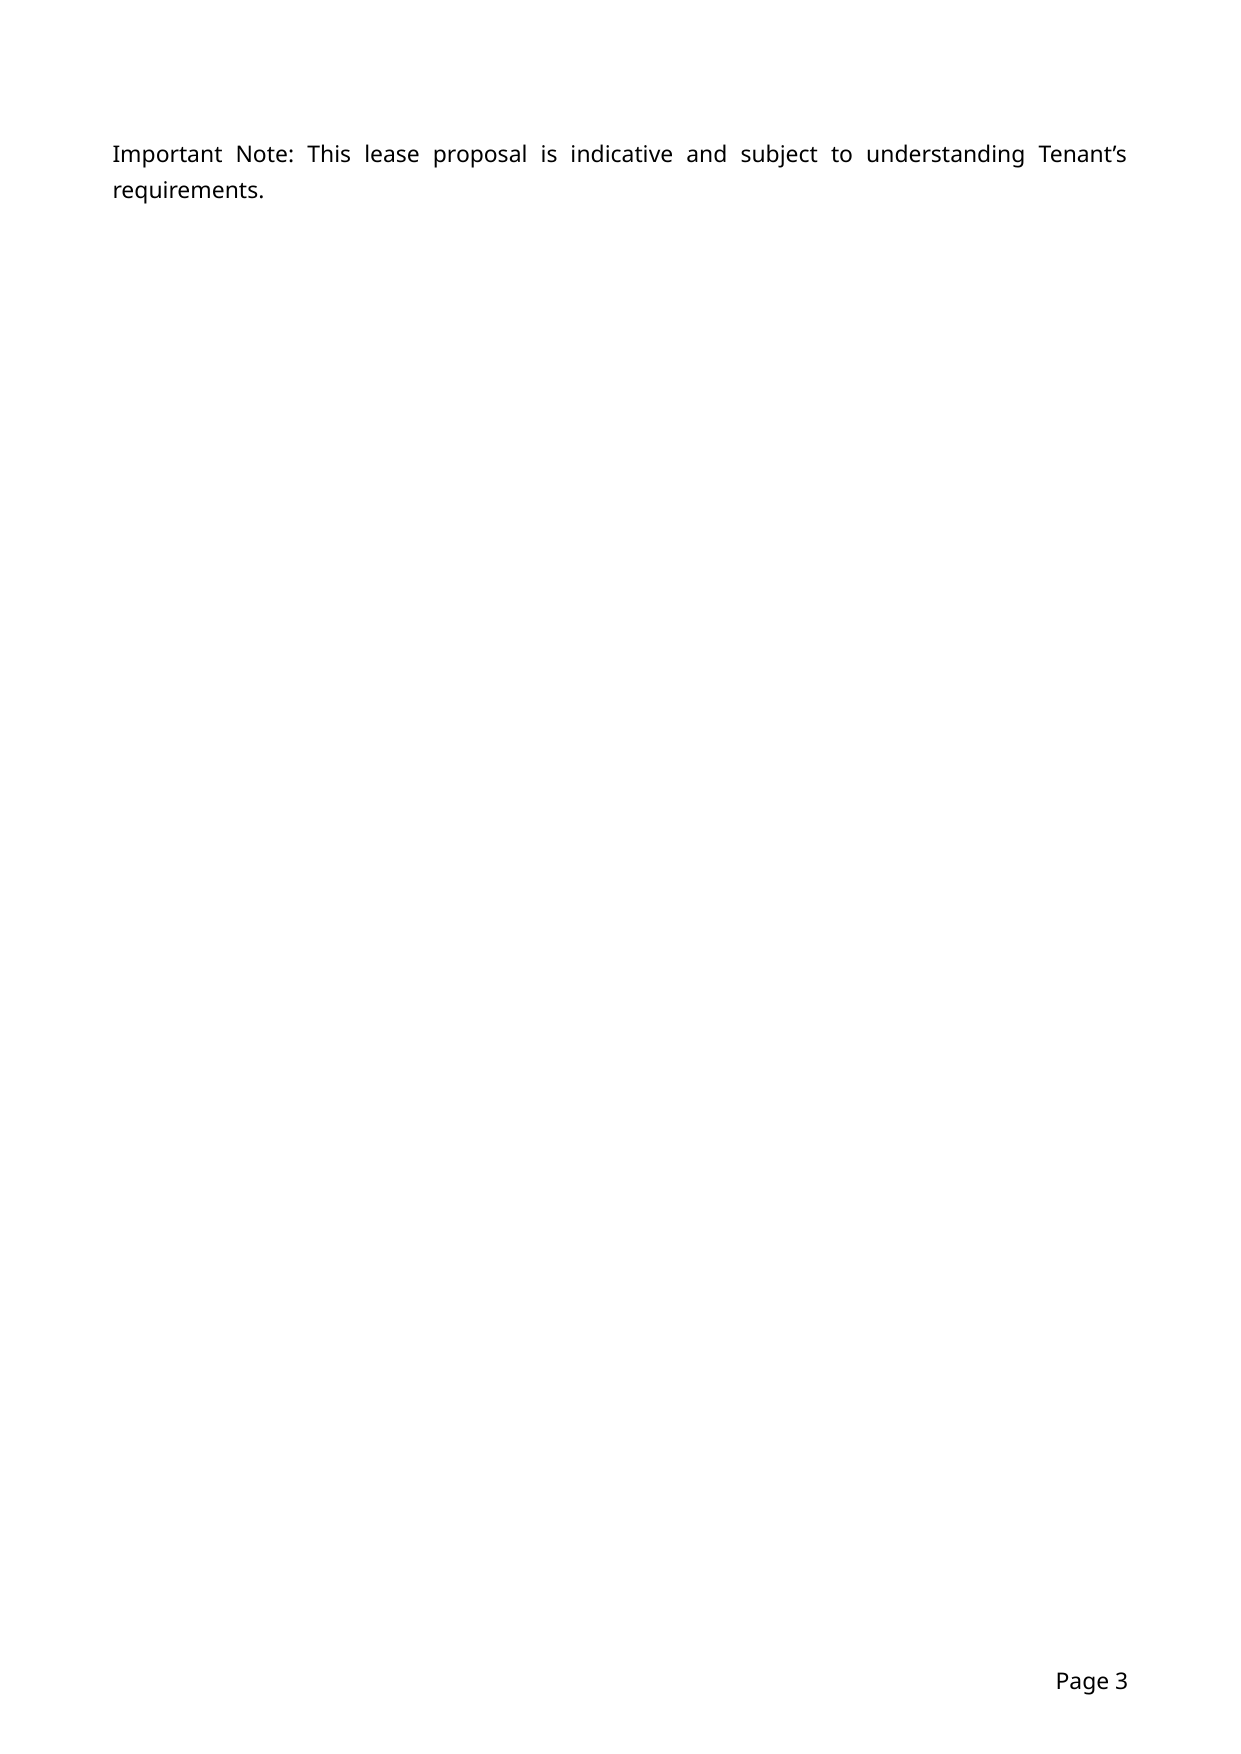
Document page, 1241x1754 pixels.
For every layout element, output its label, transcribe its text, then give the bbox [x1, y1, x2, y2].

text Important Note: This lease proposal is indicative and subject to understanding Tenant’s requirements. [112, 138, 1128, 205]
